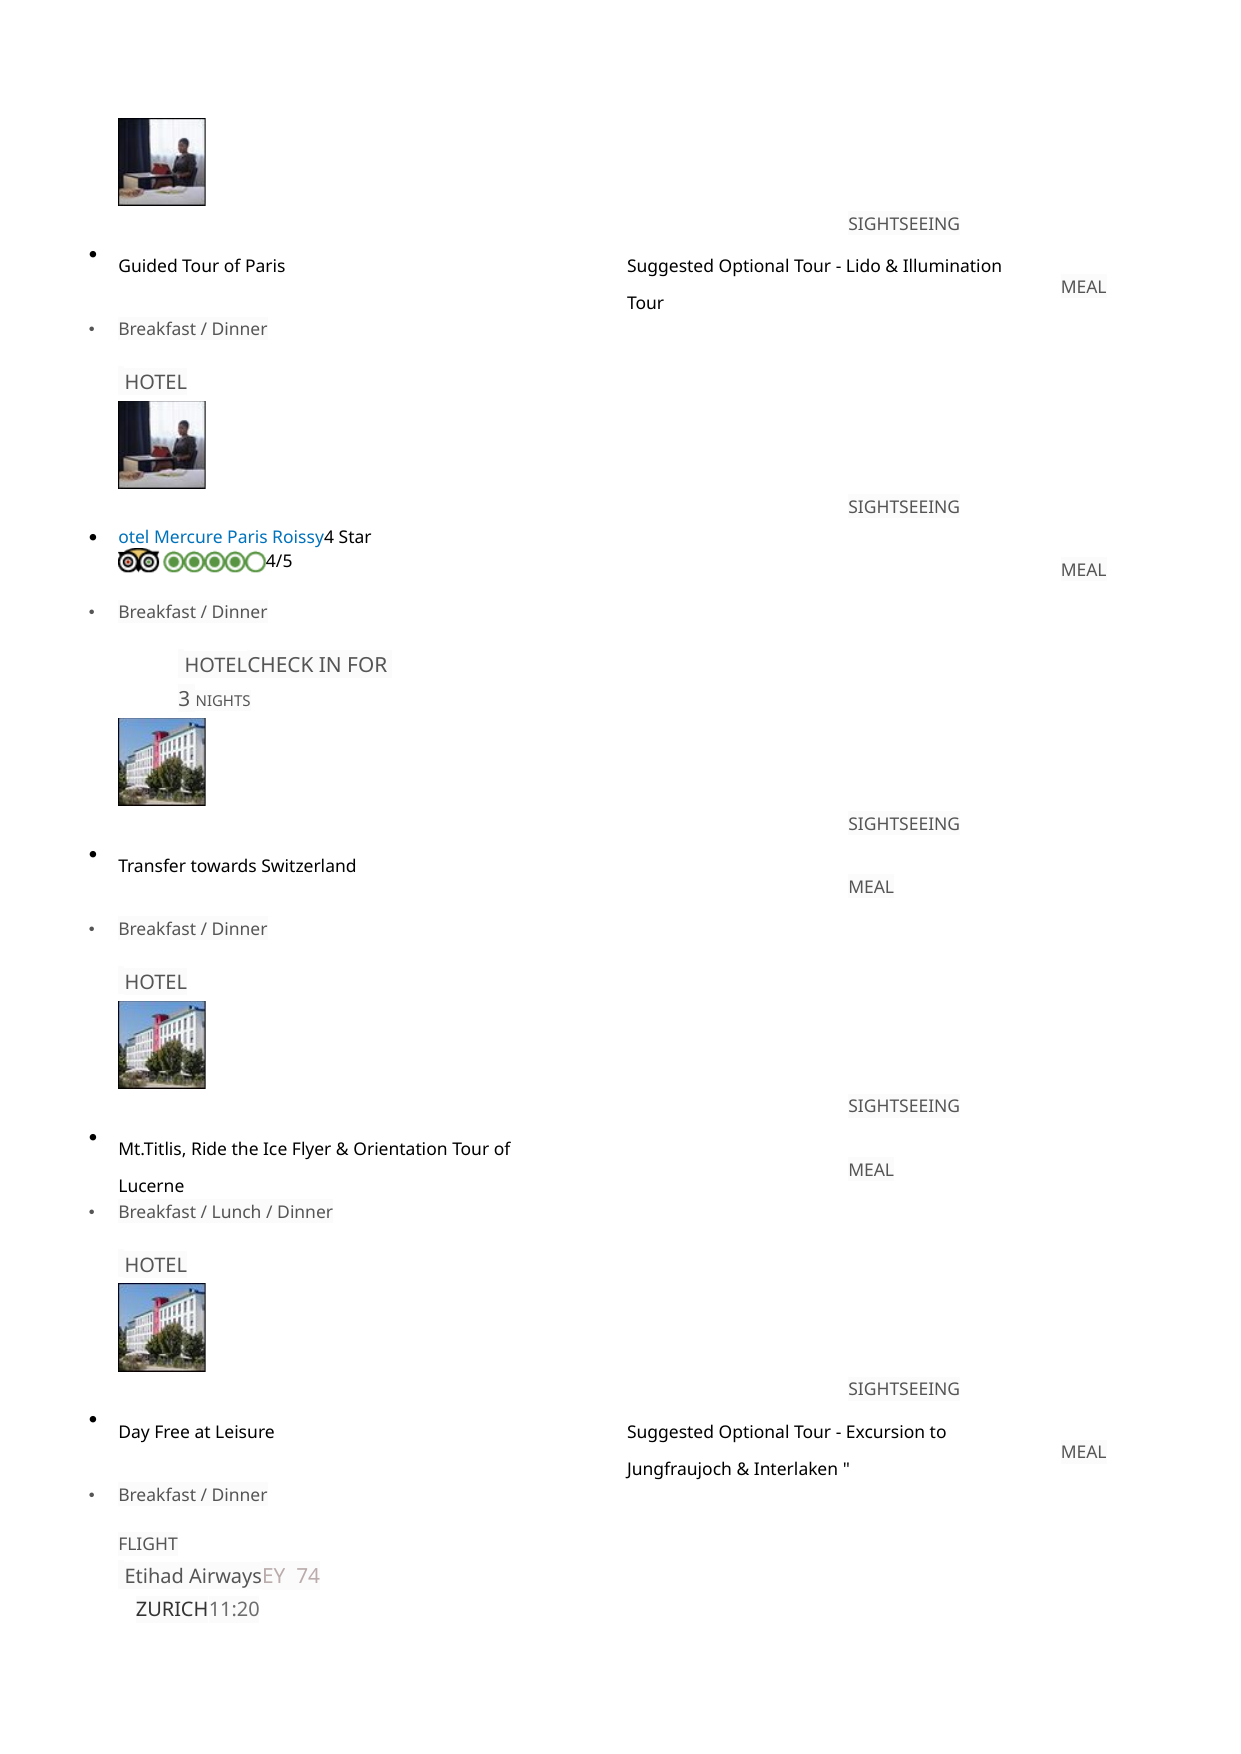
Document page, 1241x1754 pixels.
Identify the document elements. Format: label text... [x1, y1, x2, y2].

list Breakfast / Dinner [118, 903, 1122, 940]
list Guided Tour of Paris [118, 240, 539, 277]
picture [118, 1001, 206, 1089]
text Hotel Allegra Zurich Airport4 Star [118, 1383, 831, 1431]
text MEAL [1011, 1440, 1122, 1464]
text Hotel Allegra Zurich Airport4 Star [118, 1100, 831, 1148]
picture [118, 718, 206, 806]
text MEAL [1011, 557, 1122, 581]
subtitle DAY-8 [118, 1223, 1122, 1249]
list Breakfast / Dinner [118, 1469, 1122, 1506]
text 4/5 [266, 548, 831, 572]
text HOTEL [118, 1249, 1122, 1278]
text MEAL [539, 1157, 1122, 1181]
subtitle DAY-7 [118, 940, 1122, 966]
text SIGHTSEEING [118, 494, 1122, 518]
text HOTELCHECK IN FOR 3 NIGHTS [178, 649, 1122, 712]
list Mt.Titlis, Ride the Ice Flyer & Orientation Tour of Lucerne [118, 1123, 539, 1198]
text 4/5 [539, 265, 589, 289]
text 4/5 [539, 865, 831, 889]
list Day Free at Leisure [831, 523, 1011, 560]
subtitle DAY-5 [118, 340, 1122, 366]
text [539, 289, 589, 298]
text Etihad AirwaysEY 74 [118, 1560, 1096, 1590]
text 4/5 [539, 1148, 831, 1172]
picture [118, 1283, 206, 1372]
text MEAL [539, 874, 1122, 898]
list Breakfast / Dinner [118, 303, 1122, 340]
picture [118, 401, 206, 489]
list Suggested Optional Tour - Lido & Illumination Tour [627, 240, 1011, 315]
subtitle DAY-9 [118, 1506, 1122, 1532]
list Suggested Optional Tour - Excursion to Jungfraujoch & Interlaken " [627, 1406, 1011, 1481]
text SIGHTSEEING [118, 811, 1122, 835]
text [539, 1455, 589, 1464]
picture [118, 548, 266, 574]
text MEAL [1011, 274, 1122, 298]
list Breakfast / Dinner [118, 586, 1122, 623]
text SIGHTSEEING [118, 211, 1122, 235]
text Hotel Mercure Paris Roissy4 Star [118, 501, 831, 548]
text HOTEL [118, 366, 1122, 395]
subtitle DAY-6 [118, 623, 1122, 649]
text ZURICH11:20 [136, 1596, 1122, 1623]
text SIGHTSEEING [118, 1094, 1122, 1118]
picture [118, 118, 206, 206]
text FLIGHT [118, 1532, 1122, 1556]
list Breakfast / Lunch / Dinner [118, 1186, 1122, 1223]
text SIGHTSEEING [118, 1377, 1122, 1401]
text Hotel Mercure Paris Roissy4 Star [118, 218, 831, 265]
text [539, 572, 589, 581]
list Transfer towards Switzerland [118, 840, 539, 877]
text HOTEL [118, 966, 1122, 995]
text Hotel Allegra Zurich Airport4 Star [118, 817, 831, 865]
text 4/5 [539, 1431, 589, 1455]
list Day Free at Leisure [118, 1406, 539, 1443]
